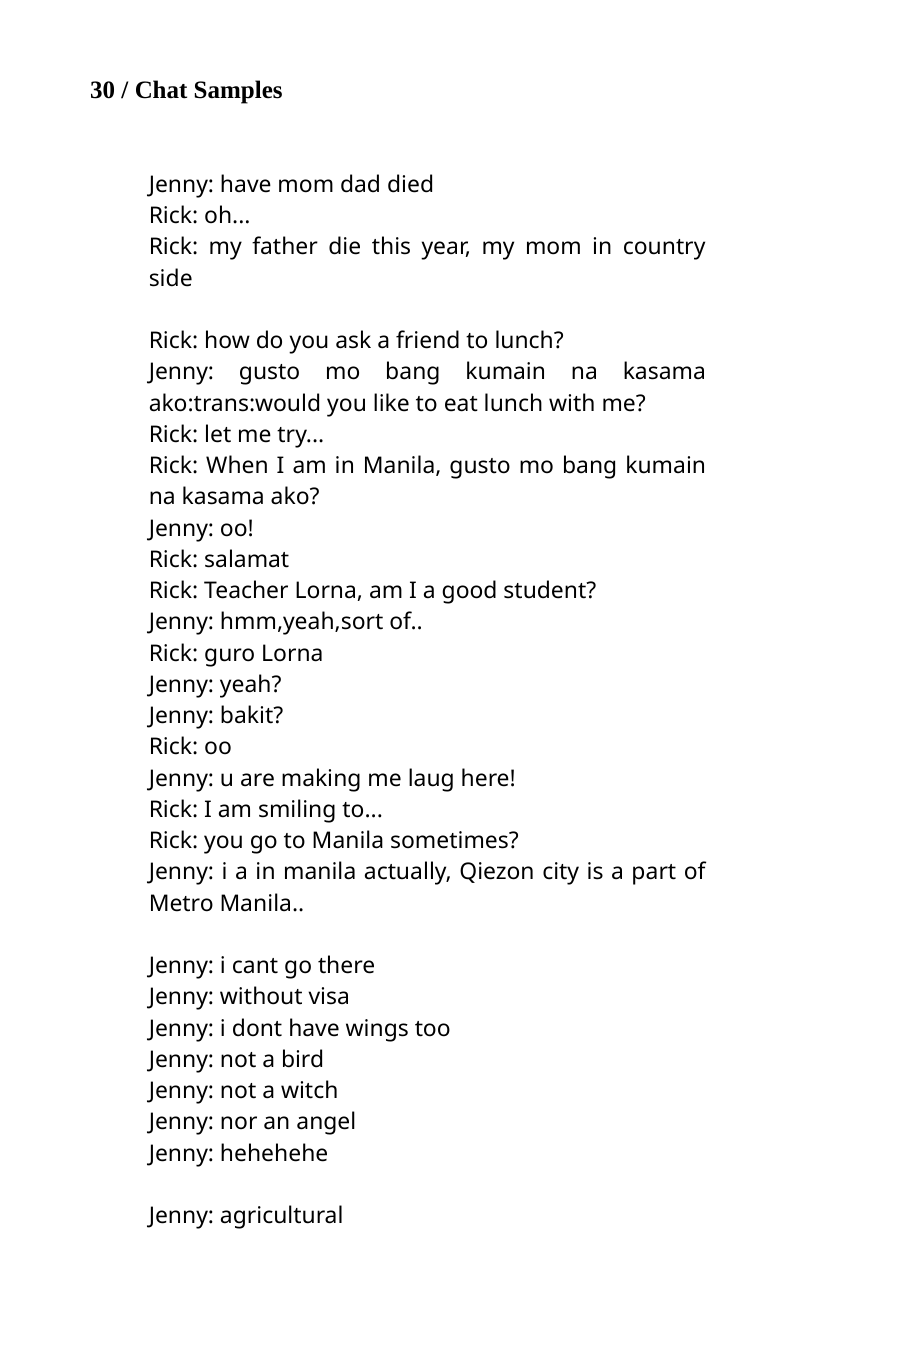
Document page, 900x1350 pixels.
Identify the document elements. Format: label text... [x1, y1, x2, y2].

text Rick: let me try... [148, 418, 706, 449]
text Rick: how do you ask a friend to lunch? [148, 324, 706, 355]
text Jenny: u are making me laug here! [148, 762, 706, 793]
text Jenny: not a witch [148, 1074, 706, 1105]
text Rick: oo [148, 730, 706, 762]
text Jenny: bakit? [148, 699, 706, 730]
text Jenny: i dont have wings too [148, 1012, 706, 1043]
text Rick: you go to Manila sometimes? [148, 824, 706, 855]
text Jenny: yeah? [148, 668, 706, 699]
text Rick: When I am in Manila, gusto mo bang kumain na kasama ako? [148, 449, 706, 512]
text Jenny: hmm,yeah,sort of.. [148, 605, 706, 637]
text Jenny: have mom dad died [148, 168, 706, 199]
text Rick: I am smiling to... [148, 793, 706, 824]
text Jenny: gusto mo bang kumain na kasama ako:trans:would you like to eat lunch with me? [148, 355, 706, 418]
text Rick: salamat [148, 543, 706, 574]
text Jenny: not a bird [148, 1043, 706, 1074]
text Jenny: agricultural [148, 1199, 706, 1230]
text Jenny: oo! [148, 512, 706, 543]
text Jenny: i cant go there [148, 949, 706, 980]
text Jenny: nor an angel [148, 1105, 706, 1137]
text Rick: oh... [148, 199, 706, 230]
text Jenny: i a in manila actually, Qiezon city is a part of Metro Manila.. [148, 855, 706, 918]
text Jenny: hehehehe [148, 1137, 706, 1168]
text Rick: Teacher Lorna, am I a good student? [148, 574, 706, 605]
text Jenny: without visa [148, 980, 706, 1012]
text Rick: my father die this year, my mom in country side [148, 230, 706, 293]
text Rick: guro Lorna [148, 637, 706, 668]
